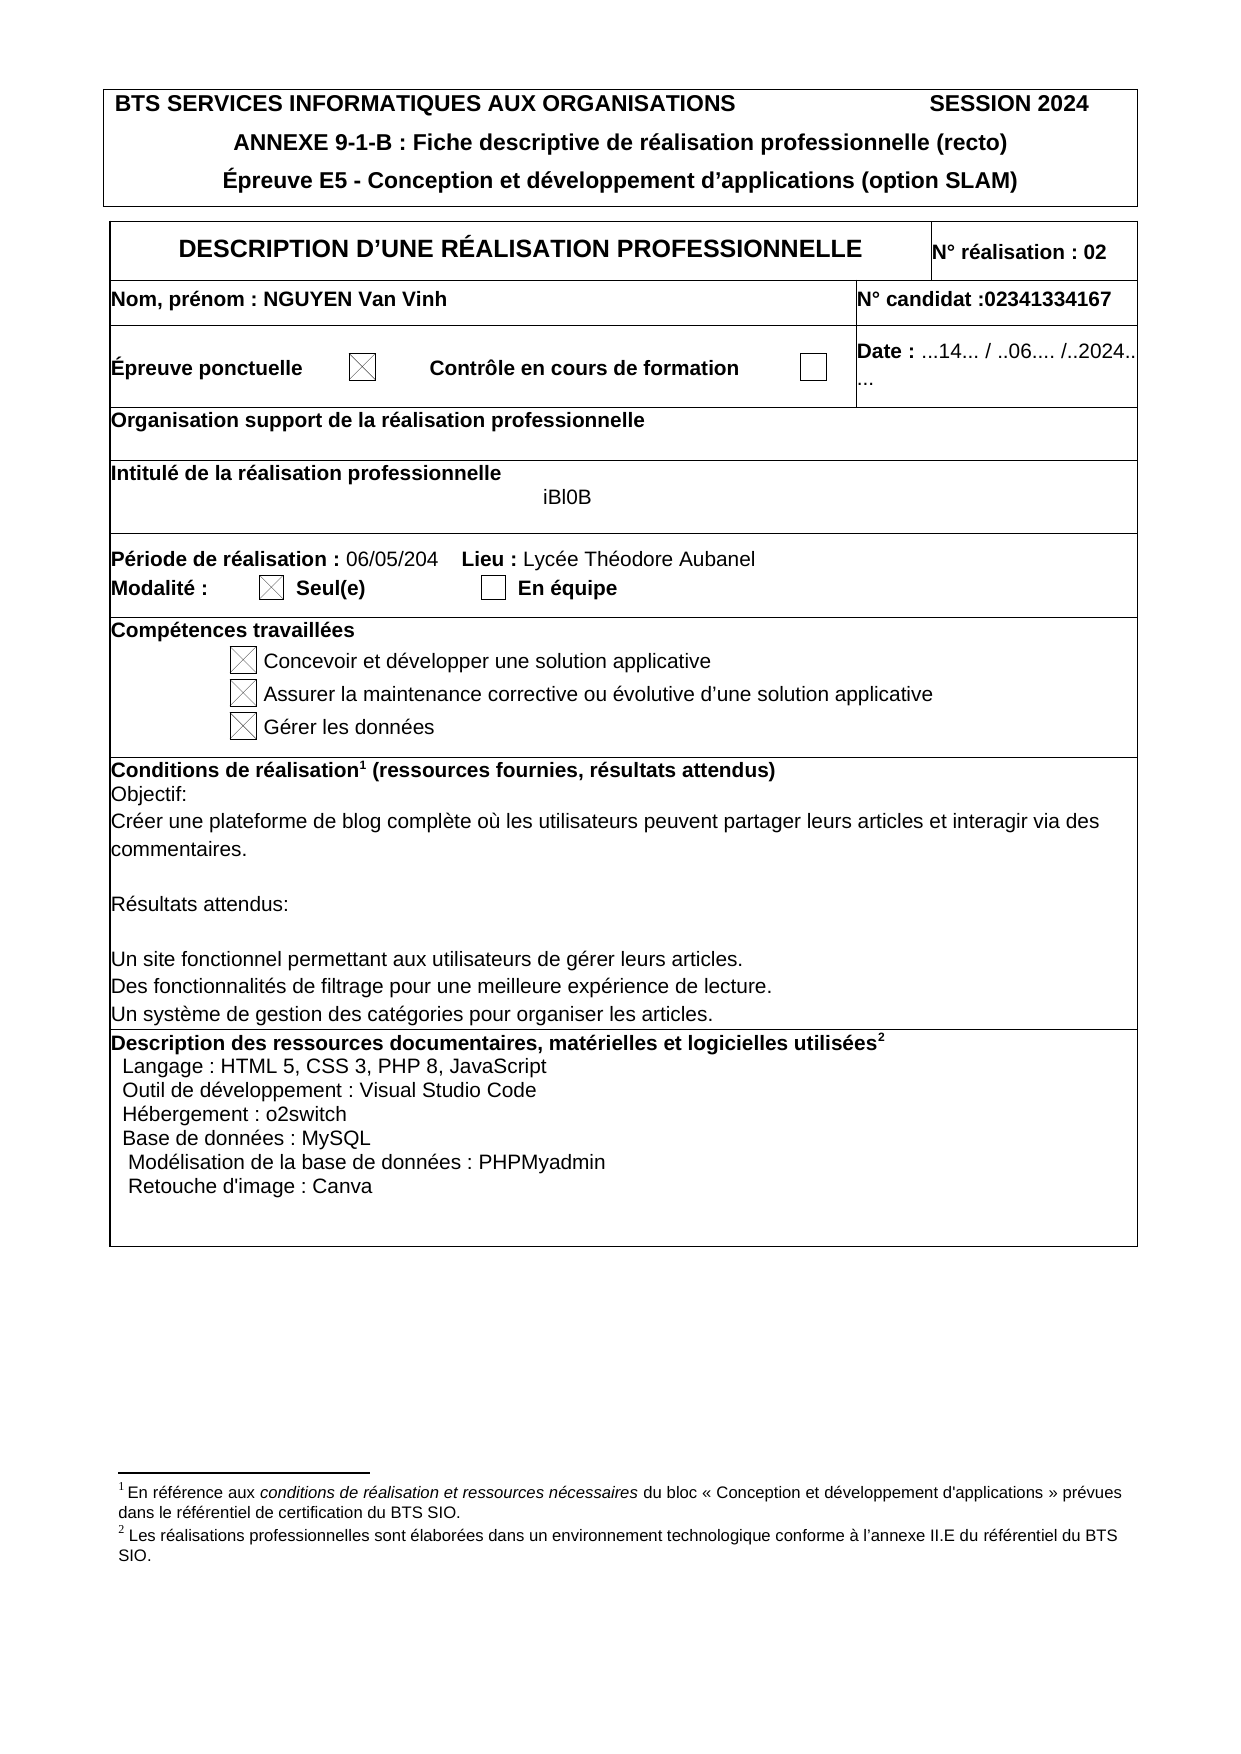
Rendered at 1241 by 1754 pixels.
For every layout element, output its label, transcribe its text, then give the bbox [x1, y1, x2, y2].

table_cell Nom, prénom : NGUYEN Van Vinh [111, 281, 856, 325]
table_header N° réalisation : 02 [932, 222, 1137, 279]
table_cell Compétences travaillées Concevoir et développer une solution applicative Assurer la maintenance corrective ou évolutive d’une solution applicative Gérer les données [111, 618, 1137, 757]
table_cell Intitulé de la réalisation professionnelle iBl0B [111, 461, 1137, 533]
table_cell Contrôle en cours de formation [429, 326, 856, 407]
table_cell Épreuve ponctuelle [111, 326, 429, 407]
table_cell Date : ...14... / ..06.... /..2024..... [857, 326, 1137, 407]
table_header DESCRIPTION D’UNE RÉALISATION PROFESSIONNELLE [111, 222, 931, 279]
table_header BTS Services informatiques aux organisations SESSION 2024 ANNEXE 9-1-B : Fiche descriptive de réalisation professionnelle (recto) Épreuve E5 - Conception et développement d’applications (option SLAM) [104, 90, 1137, 206]
table_cell Période de réalisation : 06/05/204 Lieu : Lycée Théodore Aubanel Modalité : Seul(e) En équipe [111, 534, 1137, 617]
table_cell Organisation support de la réalisation professionnelle [111, 408, 1137, 460]
table_cell Description des ressources documentaires, matérielles et logicielles utilisées Langage : HTML 5, CSS 3, PHP 8, JavaScript Outil de développement : Visual Studio Code Hébergement : o2switch Base de données : MySQL Modélisation de la base de données : PHPMyadmin Retouche d'image : Canva [111, 1030, 1137, 1246]
table_cell N° candidat :02341334167 [857, 281, 1137, 325]
table_cell Conditions de réalisation (ressources fournies, résultats attendus) Objectif: Créer une plateforme de blog complète où les utilisateurs peuvent partager leurs articles et interagir via des commentaires. Résultats attendus: Un site fonctionnel permettant aux utilisateurs de gérer leurs articles. Des fonctionnalités de filtrage pour une meilleure expérience de lecture. Un système de gestion des catégories pour organiser les articles. [111, 758, 1137, 1029]
